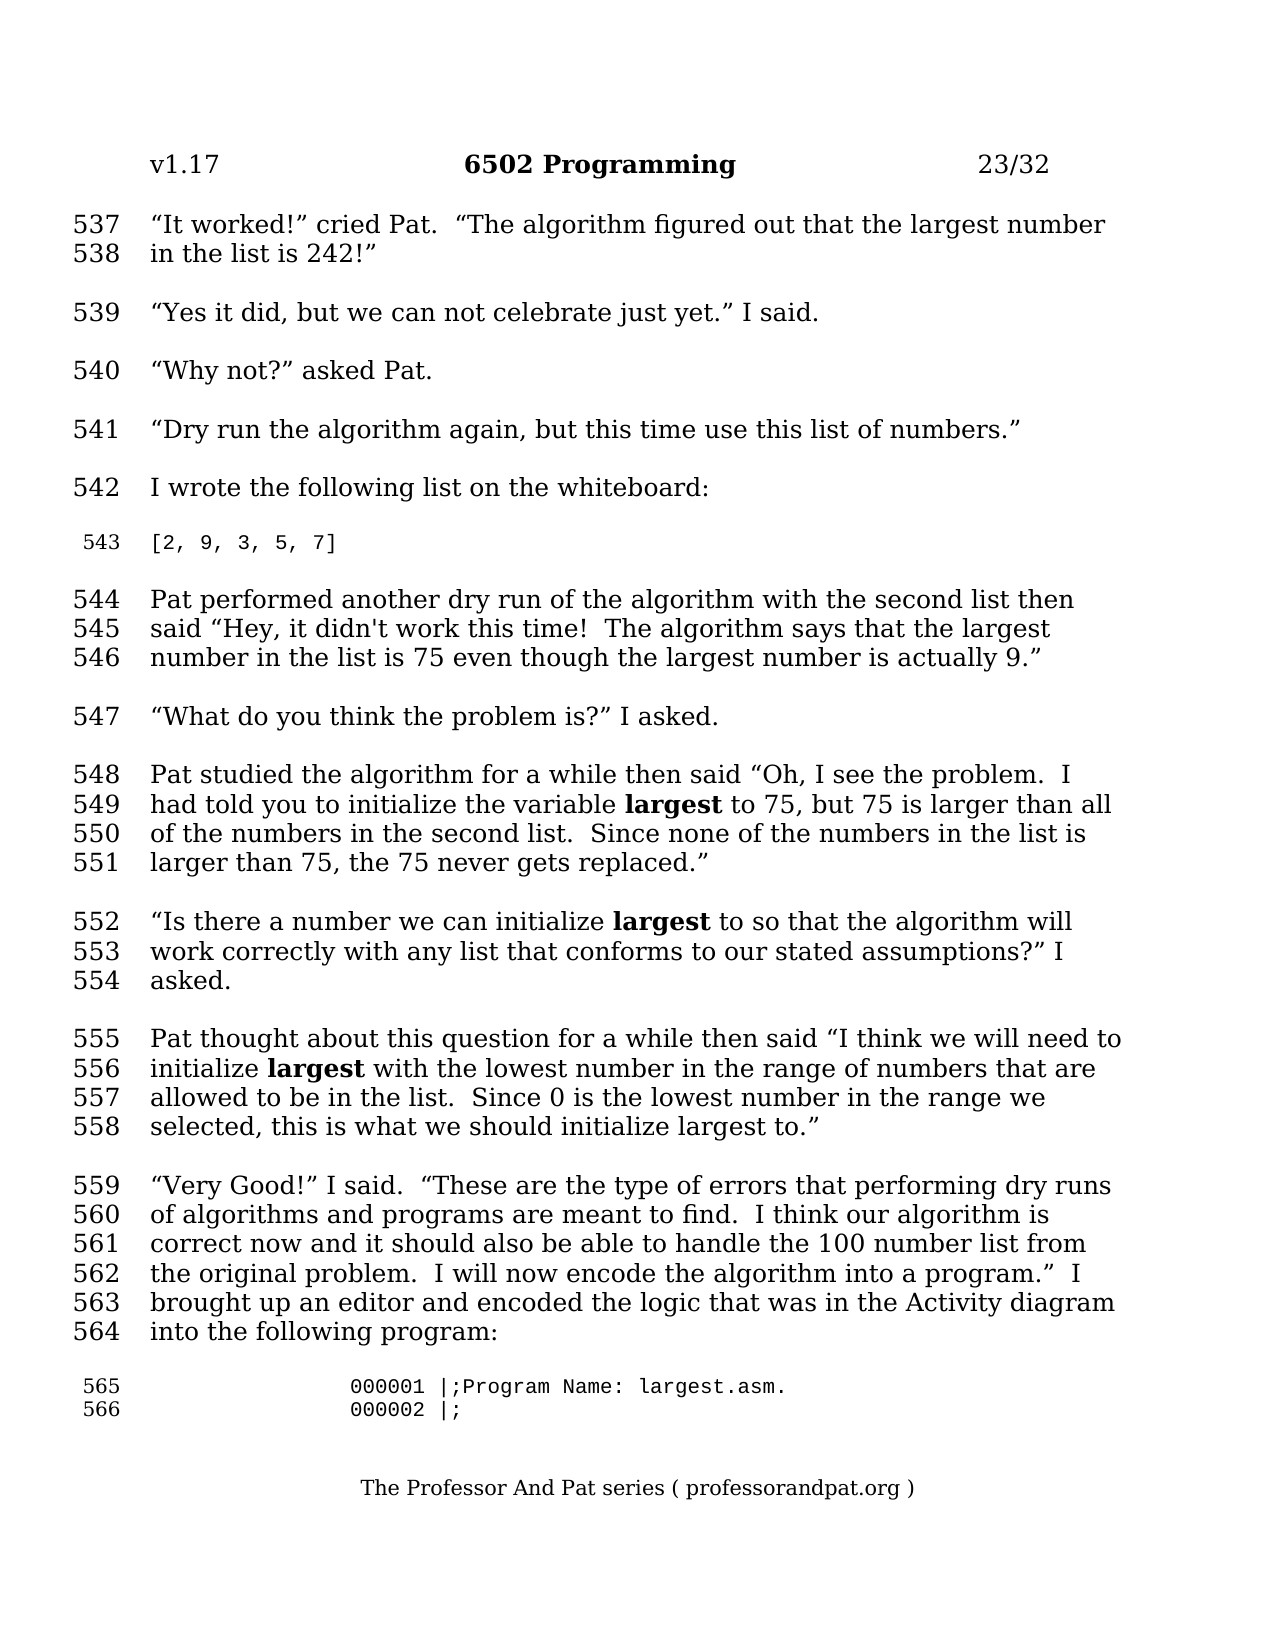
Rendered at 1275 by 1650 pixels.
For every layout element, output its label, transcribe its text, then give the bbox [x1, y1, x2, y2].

text 000001 |;Program Name: largest.asm. [150, 1376, 1125, 1399]
text “Why not?” asked Pat. [150, 356, 1125, 386]
text “It worked!” cried Pat. “The algorithm figured out that the largest number in the list is 242!” [150, 210, 1125, 268]
text Pat performed another dry run of the algorithm with the second list then said “Hey, it didn't work this time! The algorithm says that the largest number in the list is 75 even though the largest number is actually 9.” [150, 585, 1125, 673]
text 000002 |; [150, 1399, 1125, 1423]
text [2, 9, 3, 5, 7] [150, 532, 1125, 556]
text “Dry run the algorithm again, but this time use this list of numbers.” [150, 415, 1125, 444]
text “Very Good!” I said. “These are the type of errors that performing dry runs of algorithms and programs are meant to find. I think our algorithm is correct now and it should also be able to handle the 100 number list from the original problem. I will now encode the algorithm into a program.” I brought up an editor and encoded the logic that was in the Activity diagram into the following program: [150, 1171, 1125, 1347]
text Pat thought about this question for a while then said “I think we will need to initialize largest with the lowest number in the range of numbers that are allowed to be in the list. Since 0 is the lowest number in the range we selected, this is what we should initialize largest to.” [150, 1024, 1125, 1142]
text “Yes it did, but we can not celebrate just yet.” I said. [150, 298, 1125, 327]
text “Is there a number we can initialize largest to so that the algorithm will work correctly with any list that conforms to our stated assumptions?” I asked. [150, 907, 1125, 995]
text I wrote the following list on the whiteboard: [150, 473, 1125, 503]
text “What do you think the problem is?” I asked. [150, 702, 1125, 731]
text Pat studied the algorithm for a while then said “Oh, I see the problem. I had told you to initialize the variable largest to 75, but 75 is larger than all of the numbers in the second list. Since none of the numbers in the list is larger than 75, the 75 never gets replaced.” [150, 760, 1125, 878]
